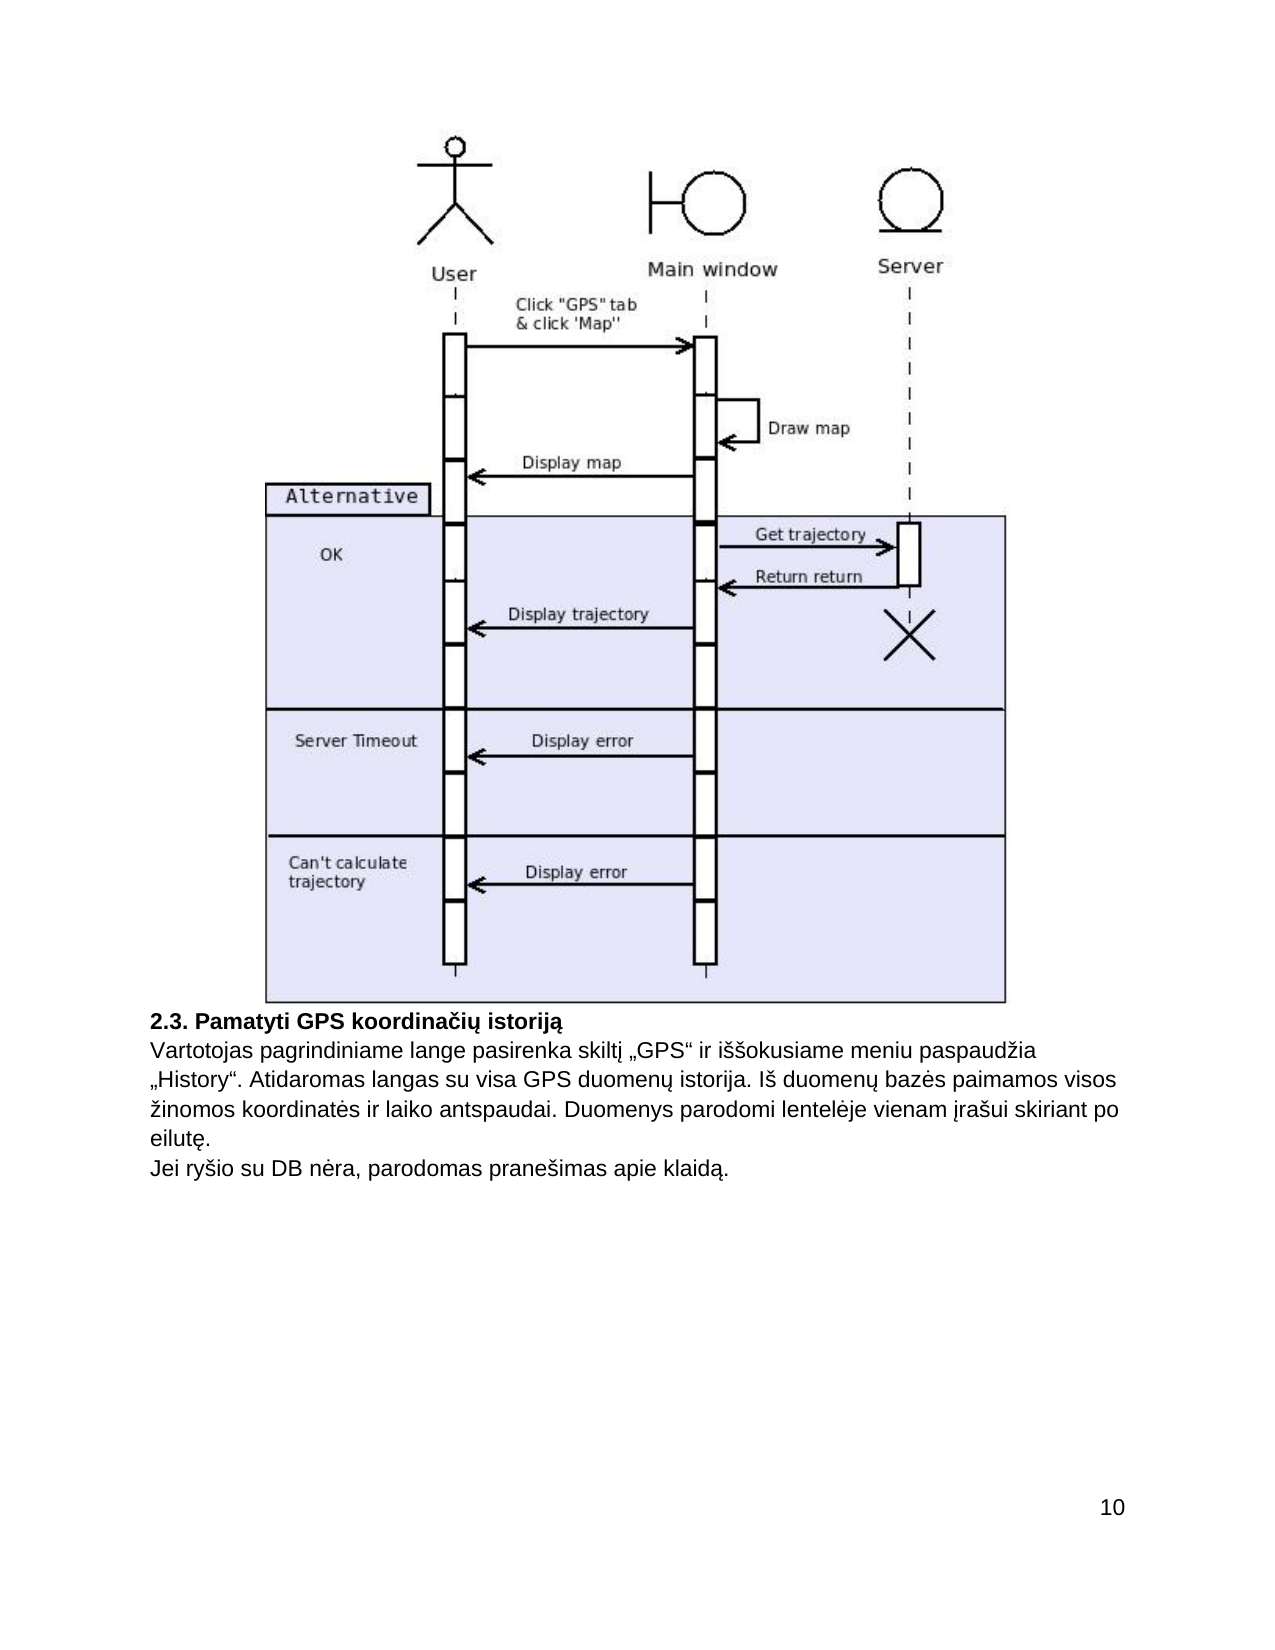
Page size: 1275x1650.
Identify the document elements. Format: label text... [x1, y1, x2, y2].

text Jei ryšio su DB nėra, parodomas pranešimas apie klaidą. [150, 1155, 1125, 1181]
picture [265, 117, 1011, 1005]
text 2.3. Pamatyti GPS koordinačių istoriją Vartotojas pagrindiniame lange pasirenka skiltį „GPS“ ir iššokusiame meniu paspaudžia „History“. Atidaromas langas su visa GPS duomenų istorija. Iš duomenų bazės paimamos visos žinomos koordinatės ir laiko antspaudai. Duomenys parodomi lentelėje vienam įrašui skiriant po eilutę. [150, 117, 1125, 1152]
